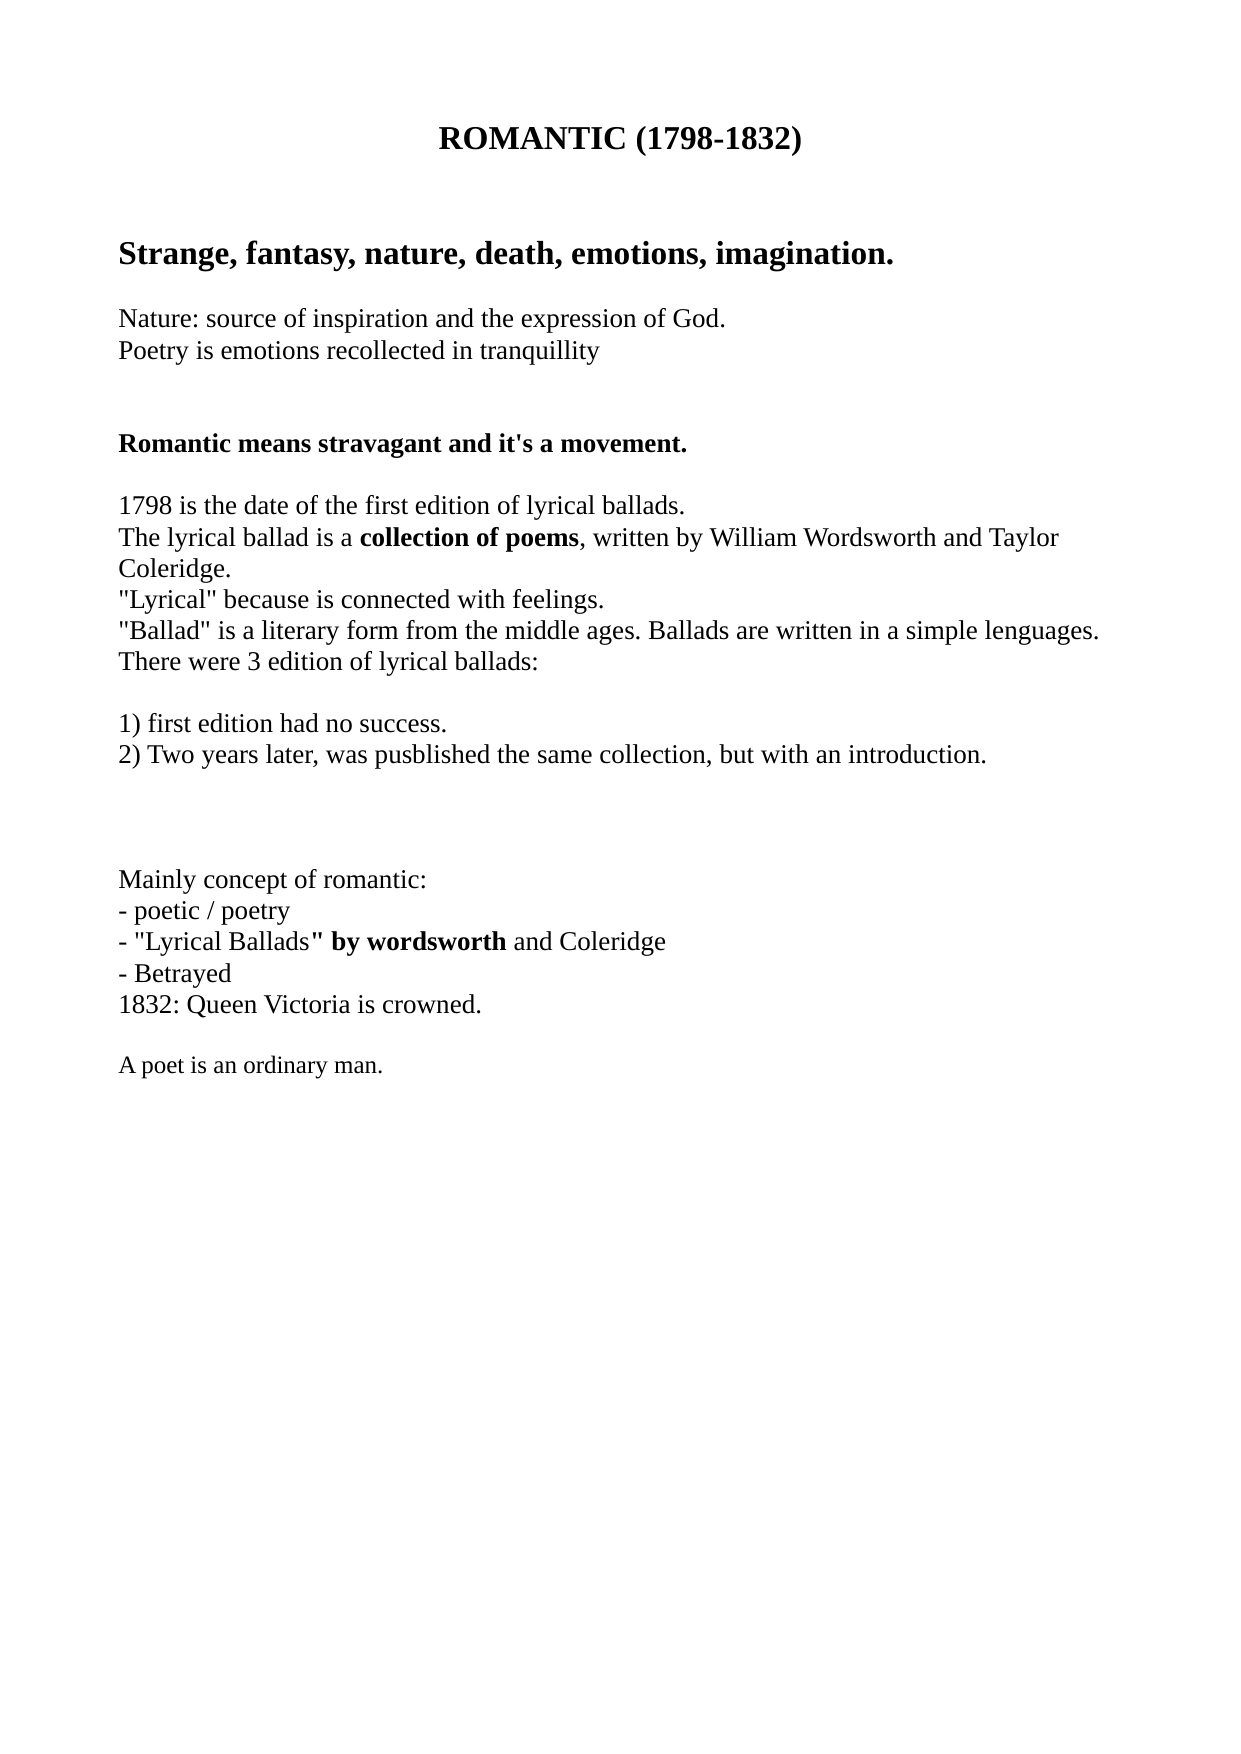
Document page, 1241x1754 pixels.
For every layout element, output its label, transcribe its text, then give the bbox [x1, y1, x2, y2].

text Romantic means stravagant and it's a movement. [118, 427, 1122, 458]
text Poetry is emotions recollected in tranquillity [118, 334, 1122, 365]
text 1798 is the date of the first edition of lyrical ballads. [118, 489, 1122, 521]
text Strange, fantasy, nature, death, emotions, imagination. [118, 233, 1122, 271]
text - poetic / poetry [118, 894, 1122, 926]
text - Betrayed [118, 957, 1122, 988]
text ROMANTIC (1798-1832) [118, 118, 1122, 156]
text "Lyrical" because is connected with feelings. [118, 583, 1122, 614]
text A poet is an ordinary man. [118, 1050, 1122, 1079]
text 2) Two years later, was pusblished the same collection, but with an introduction. [118, 739, 1122, 770]
text "Ballad" is a literary form from the middle ages. Ballads are written in a simple lenguages. [118, 614, 1122, 645]
text Nature: source of inspiration and the expression of God. [118, 303, 1122, 334]
text There were 3 edition of lyrical ballads: [118, 645, 1122, 676]
text 1) first edition had no success. [118, 707, 1122, 739]
text The lyrical ballad is a collection of poems, written by William Wordsworth and Taylor Coleridge. [118, 521, 1122, 583]
text Mainly concept of romantic: [118, 863, 1122, 894]
text - "Lyrical Ballads" by wordsworth and Coleridge [118, 926, 1122, 957]
text 1832: Queen Victoria is crowned. [118, 988, 1122, 1019]
